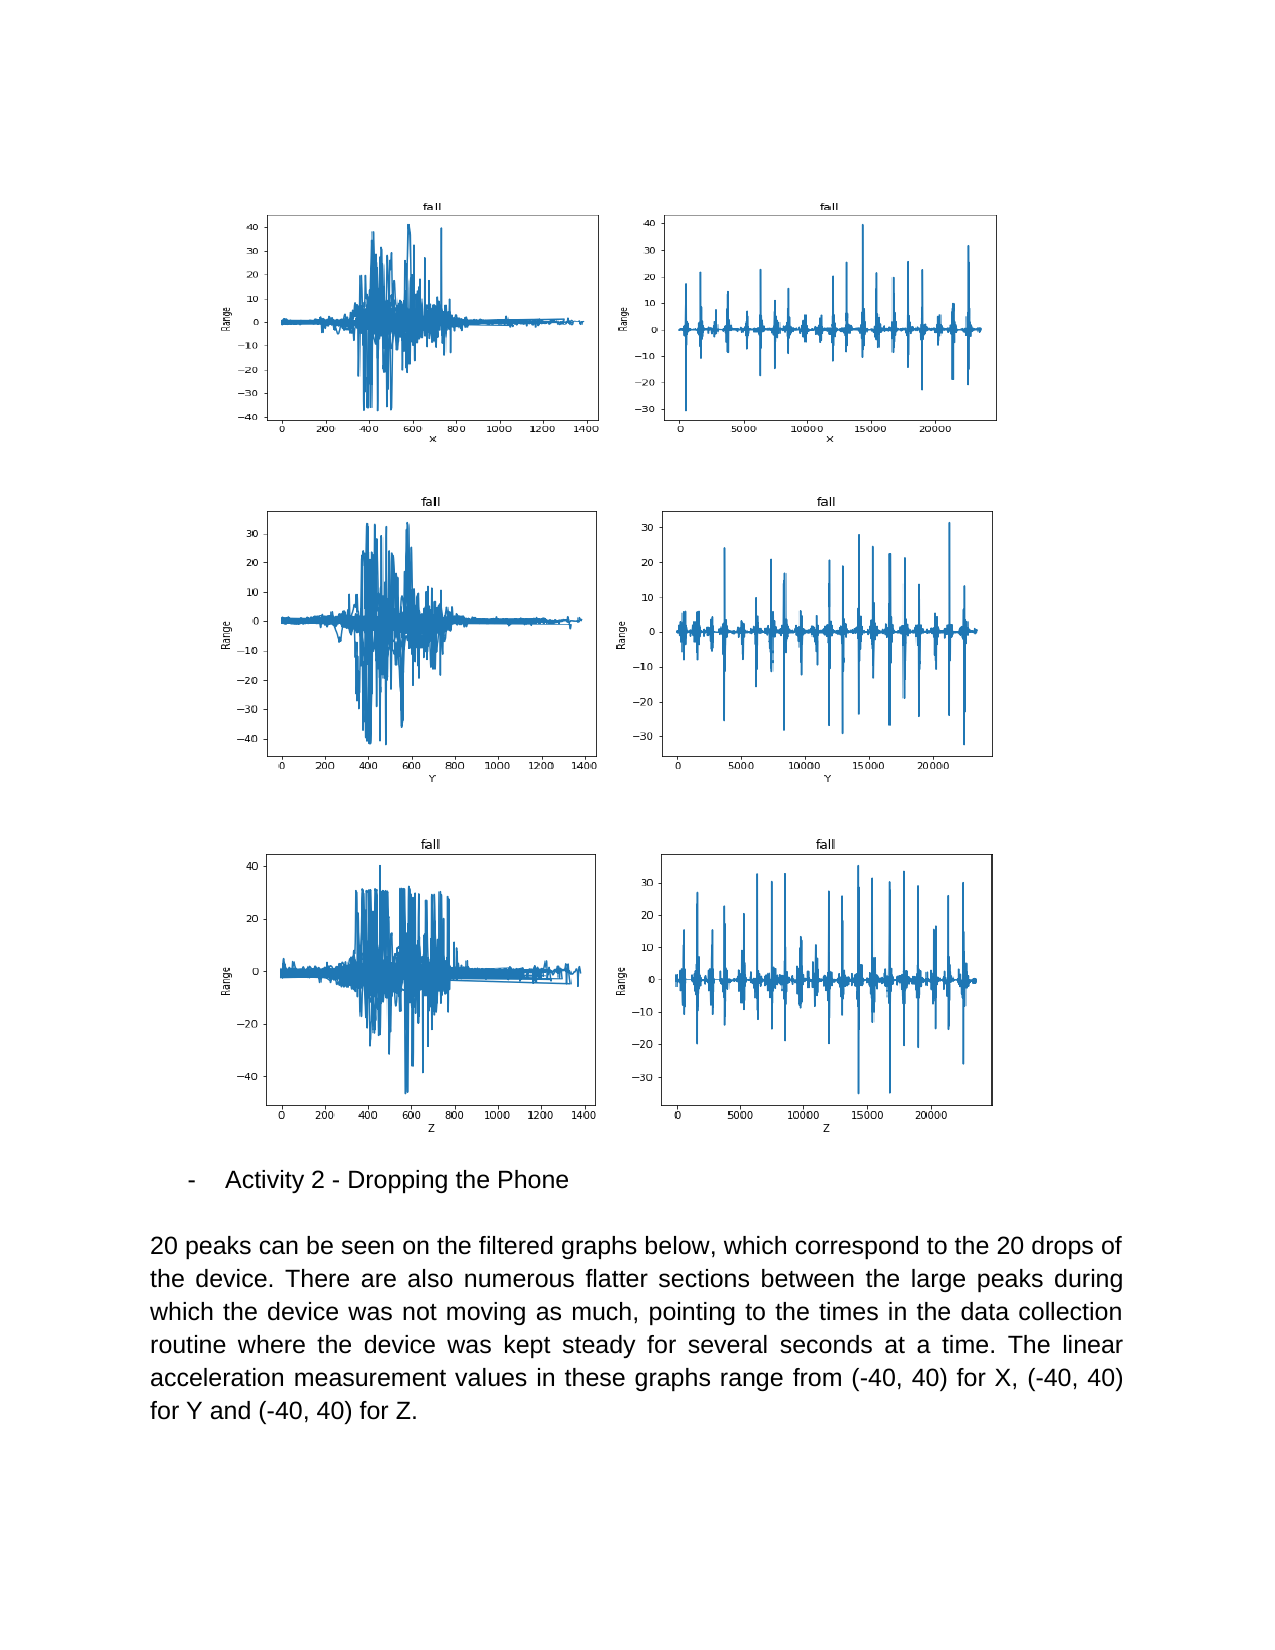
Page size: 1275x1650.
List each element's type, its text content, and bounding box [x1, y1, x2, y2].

picture [150, 183, 1090, 454]
list Activity 2 - Dropping the Phone [187, 1165, 1125, 1193]
picture [150, 814, 1085, 1146]
text 20 peaks can be seen on the filtered graphs below, which correspond to the 20 drops of the device. There are also numerous flatter sections between the large peaks during which the device was not moving as much, pointing to the times in the data collection routine where the device was kept steady for several seconds at a time. The linear acceleration measurement values in these graphs range from (-40, 40) for X, (-40, 40) for Y and (-40, 40) for Z. [150, 1231, 1125, 1424]
picture [150, 472, 1086, 796]
